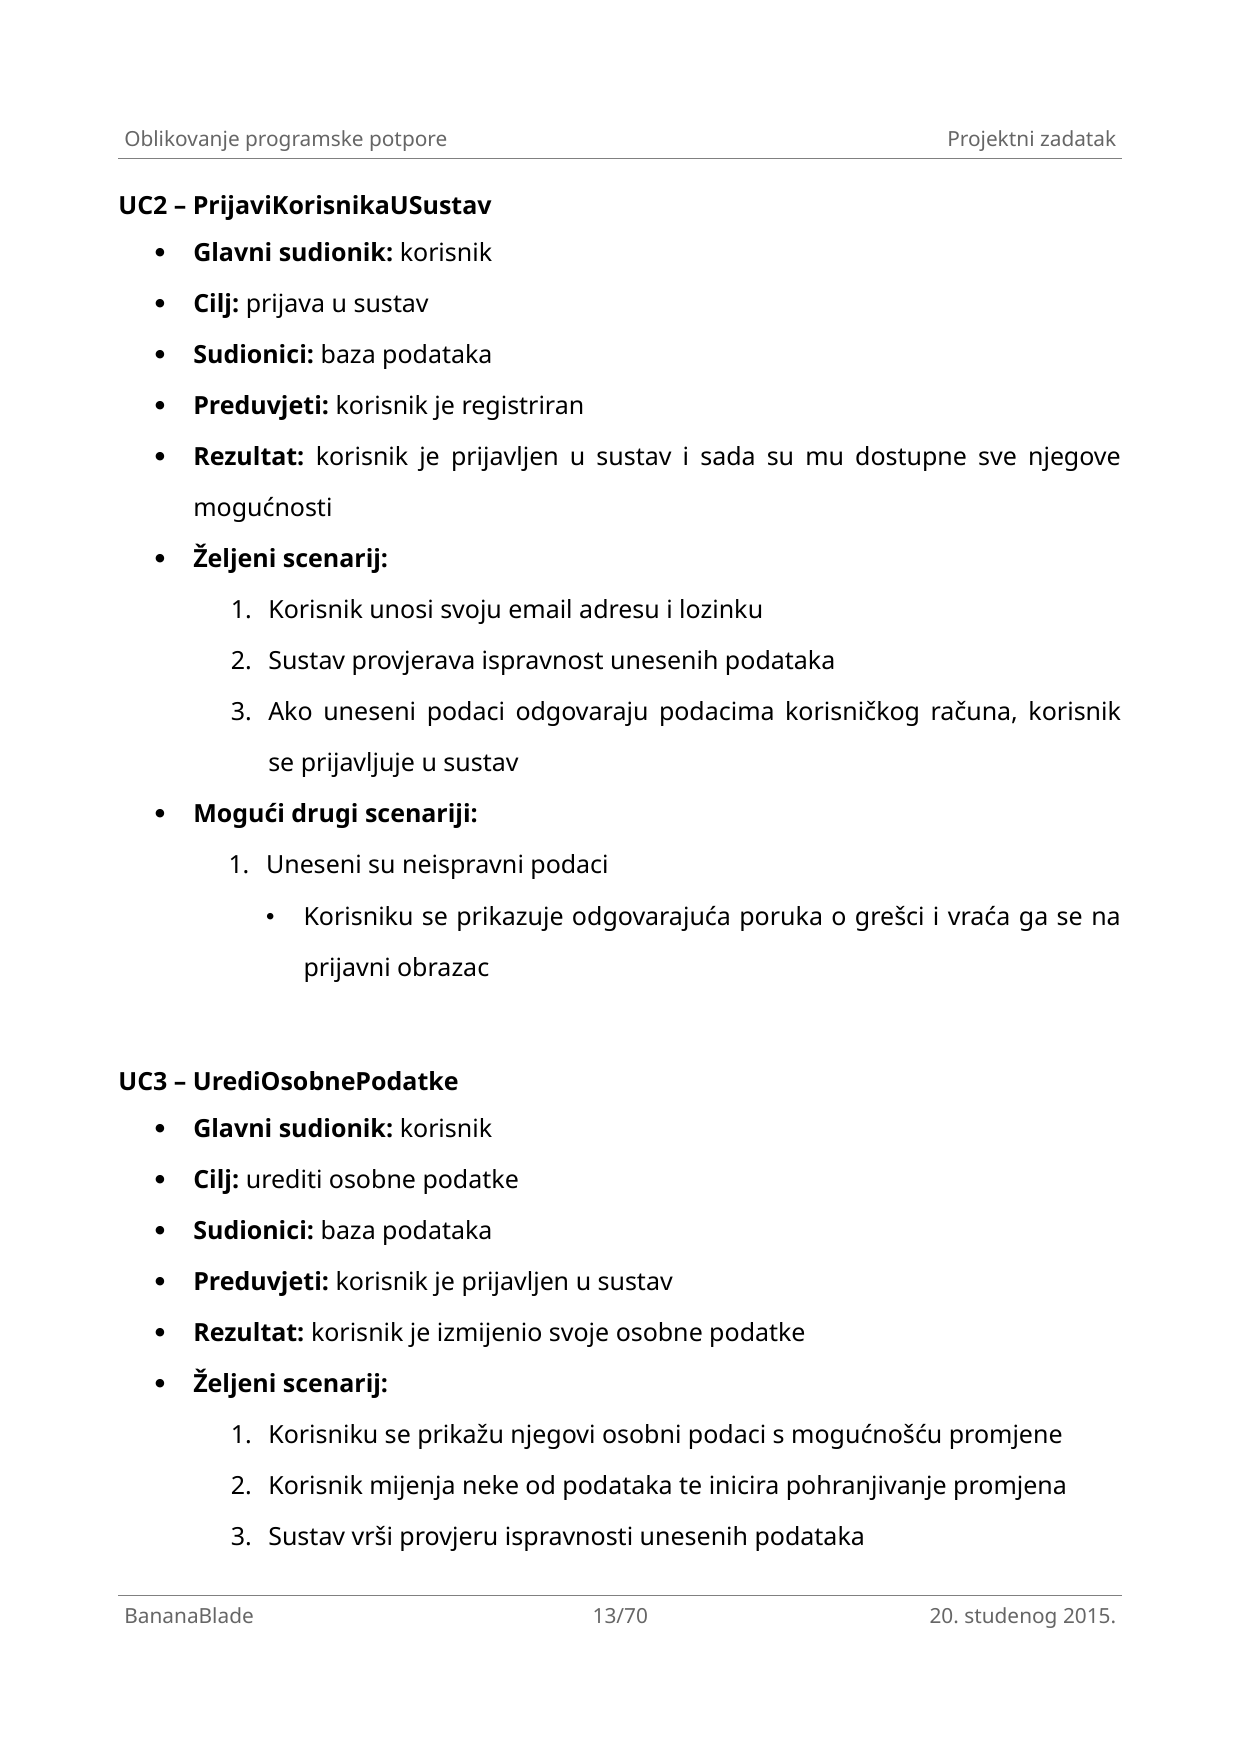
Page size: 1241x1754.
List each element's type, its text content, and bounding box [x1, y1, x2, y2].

list Uneseni su neispravni podaci [228, 847, 1122, 881]
list Cilj: urediti osobne podatke [156, 1161, 1122, 1195]
list Željeni scenarij: [156, 1366, 1122, 1399]
list Korisniku se prikazuje odgovarajuća poruka o grešci i vraća ga se na prijavni obrazac [266, 898, 1122, 983]
list Glavni sudionik: korisnik [156, 1110, 1122, 1144]
list Glavni sudionik: korisnik [156, 234, 1122, 269]
list Rezultat: korisnik je prijavljen u sustav i sada su mu dostupne sve njegove mogućnosti [156, 439, 1122, 524]
list Preduvjeti: korisnik je registriran [156, 388, 1122, 422]
list Cilj: prijava u sustav [156, 286, 1122, 320]
list Mogući drugi scenariji: [156, 796, 1122, 830]
list Sudionici: baza podataka [156, 337, 1122, 371]
list Rezultat: korisnik je izmijenio svoje osobne podatke [156, 1314, 1122, 1348]
subtitle UC3 – UrediOsobnePodatke [118, 1064, 1122, 1098]
list Ako uneseni podaci odgovaraju podacima korisničkog računa, korisnik se prijavljuje u sustav [231, 694, 1122, 779]
subtitle UC2 – PrijaviKorisnikaUSustav [118, 188, 1122, 222]
list Željeni scenarij: [156, 541, 1122, 575]
list Korisnik unosi svoju email adresu i lozinku [231, 592, 1122, 626]
list Korisnik mijenja neke od podataka te inicira pohranjivanje promjena [231, 1468, 1122, 1502]
list Sustav provjerava ispravnost unesenih podataka [231, 643, 1122, 677]
list Preduvjeti: korisnik je prijavljen u sustav [156, 1263, 1122, 1297]
list Korisniku se prikažu njegovi osobni podaci s mogućnošću promjene [231, 1417, 1122, 1451]
list Sustav vrši provjeru ispravnosti unesenih podataka [231, 1519, 1122, 1553]
list Sudionici: baza podataka [156, 1212, 1122, 1246]
